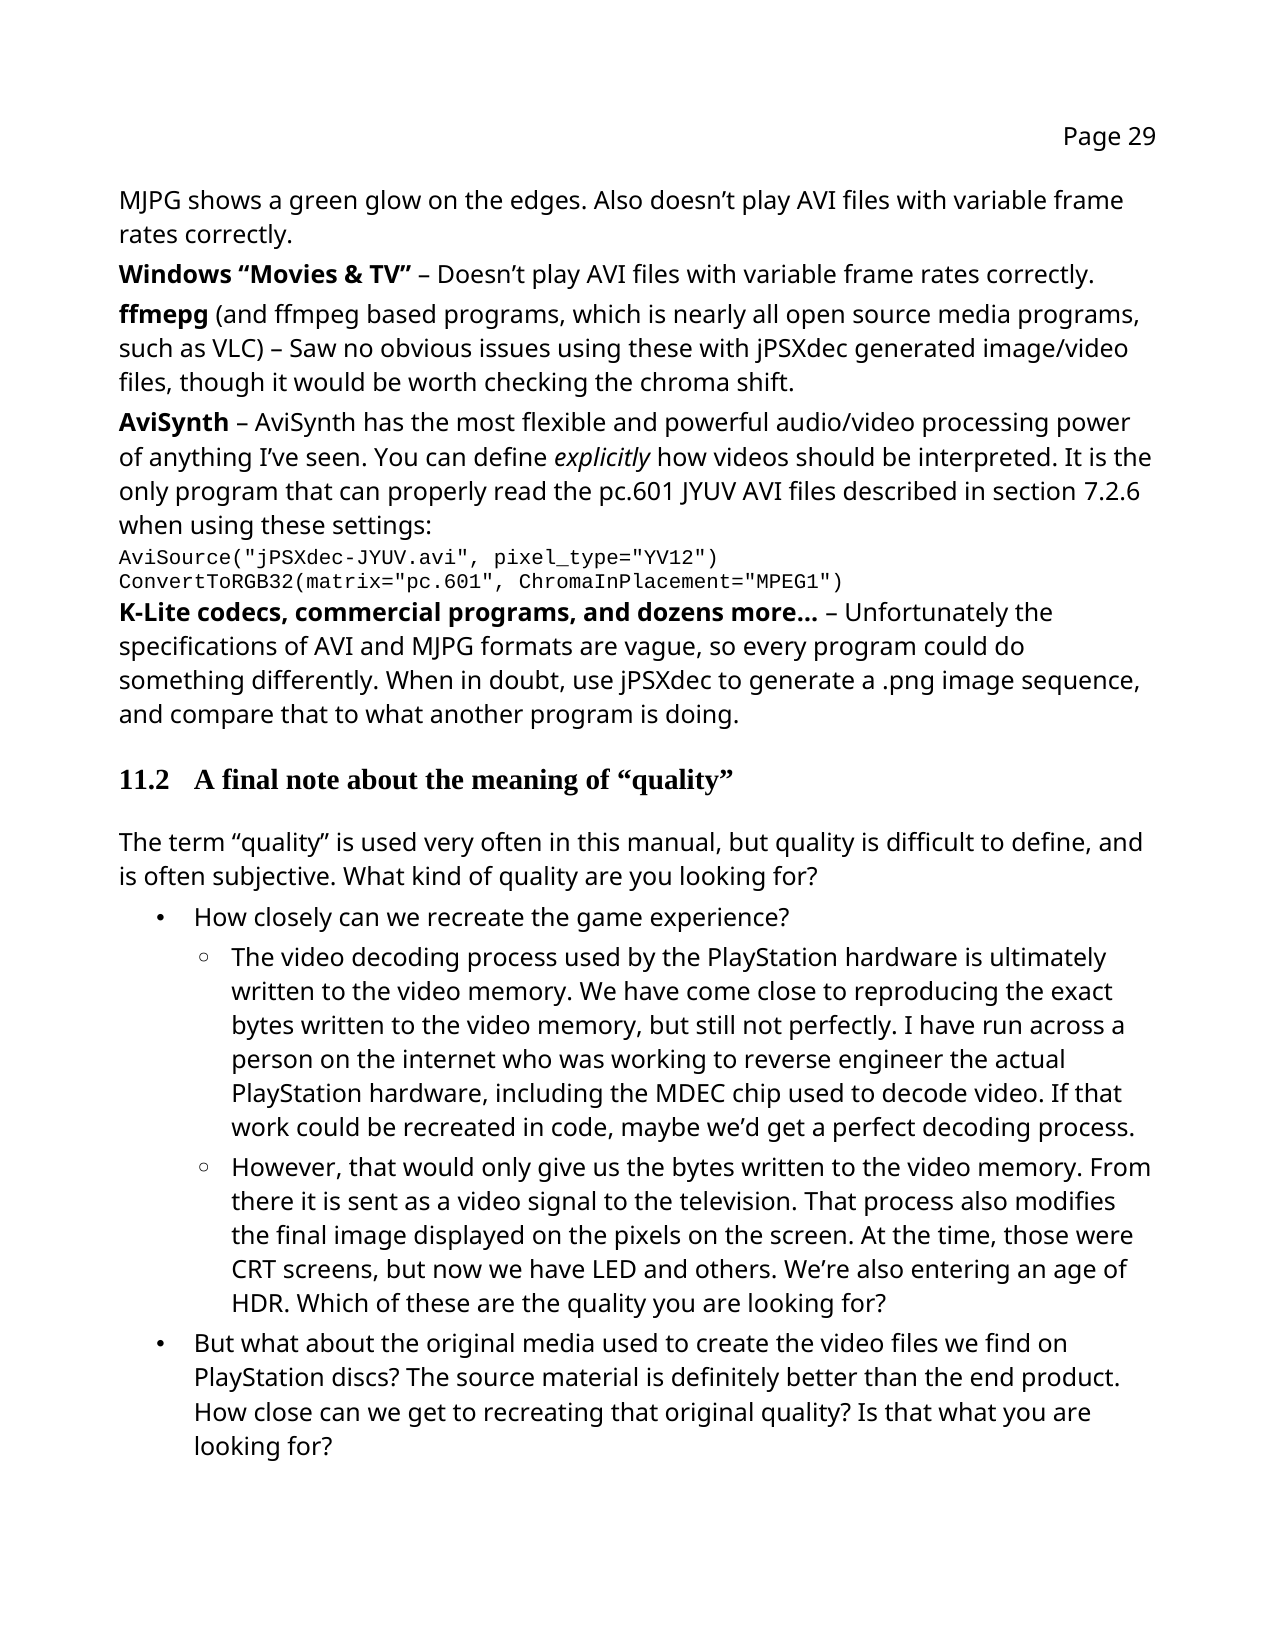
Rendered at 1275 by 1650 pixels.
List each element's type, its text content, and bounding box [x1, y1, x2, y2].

text AviSource("jPSXdec-JYUV.avi", pixel_type="YV12") [118, 547, 1156, 571]
list However, that would only give us the bytes written to the video memory. From there it is sent as a video signal to the television. That process also modifies the final image displayed on the pixels on the screen. At the time, those were CRT screens, but now we have LED and others. We’re also entering an age of HDR. Which of these are the quality you are looking for? [193, 1150, 1156, 1320]
subtitle A final note about the meaning of “quality” [118, 762, 1156, 796]
text The term “quality” is used very often in this manual, but quality is difficult to define, and is often subjective. What kind of quality are you looking for? [118, 825, 1156, 893]
text Windows “Movies & TV” – Doesn’t play AVI files with variable frame rates correctly. [118, 257, 1156, 291]
text K-Lite codecs, commercial programs, and dozens more… – Unfortunately the specifications of AVI and MJPG formats are vague, so every program could do something differently. When in doubt, use jPSXdec to generate a .png image sequence, and compare that to what another program is doing. [118, 595, 1156, 731]
text AviSynth – AviSynth has the most flexible and powerful audio/video processing power of anything I’ve seen. You can define explicitly how videos should be interpreted. It is the only program that can properly read the pc.601 JYUV AVI files described in section 7.2.6 when using these settings: [118, 405, 1156, 541]
list How closely can we recreate the game experience? [156, 899, 1156, 933]
text ConvertToRGB32(matrix="pc.601", ChromaInPlacement="MPEG1") [118, 571, 1156, 595]
text ffmepg (and ffmpeg based programs, which is nearly all open source media programs, such as VLC) – Saw no obvious issues using these with jPSXdec generated image/video files, though it would be worth checking the chroma shift. [118, 297, 1156, 399]
text MJPG shows a green glow on the edges. Also doesn’t play AVI files with variable frame rates correctly. [118, 183, 1156, 251]
list But what about the original media used to create the video files we find on PlayStation discs? The source material is definitely better than the end product. How close can we get to recreating that original quality? Is that what you are looking for? [156, 1326, 1156, 1462]
list The video decoding process used by the PlayStation hardware is ultimately written to the video memory. We have come close to reproducing the exact bytes written to the video memory, but still not perfectly. I have run across a person on the internet who was working to reverse engineer the actual PlayStation hardware, including the MDEC chip used to decode video. If that work could be recreated in code, maybe we’d get a perfect decoding process. [193, 939, 1156, 1144]
